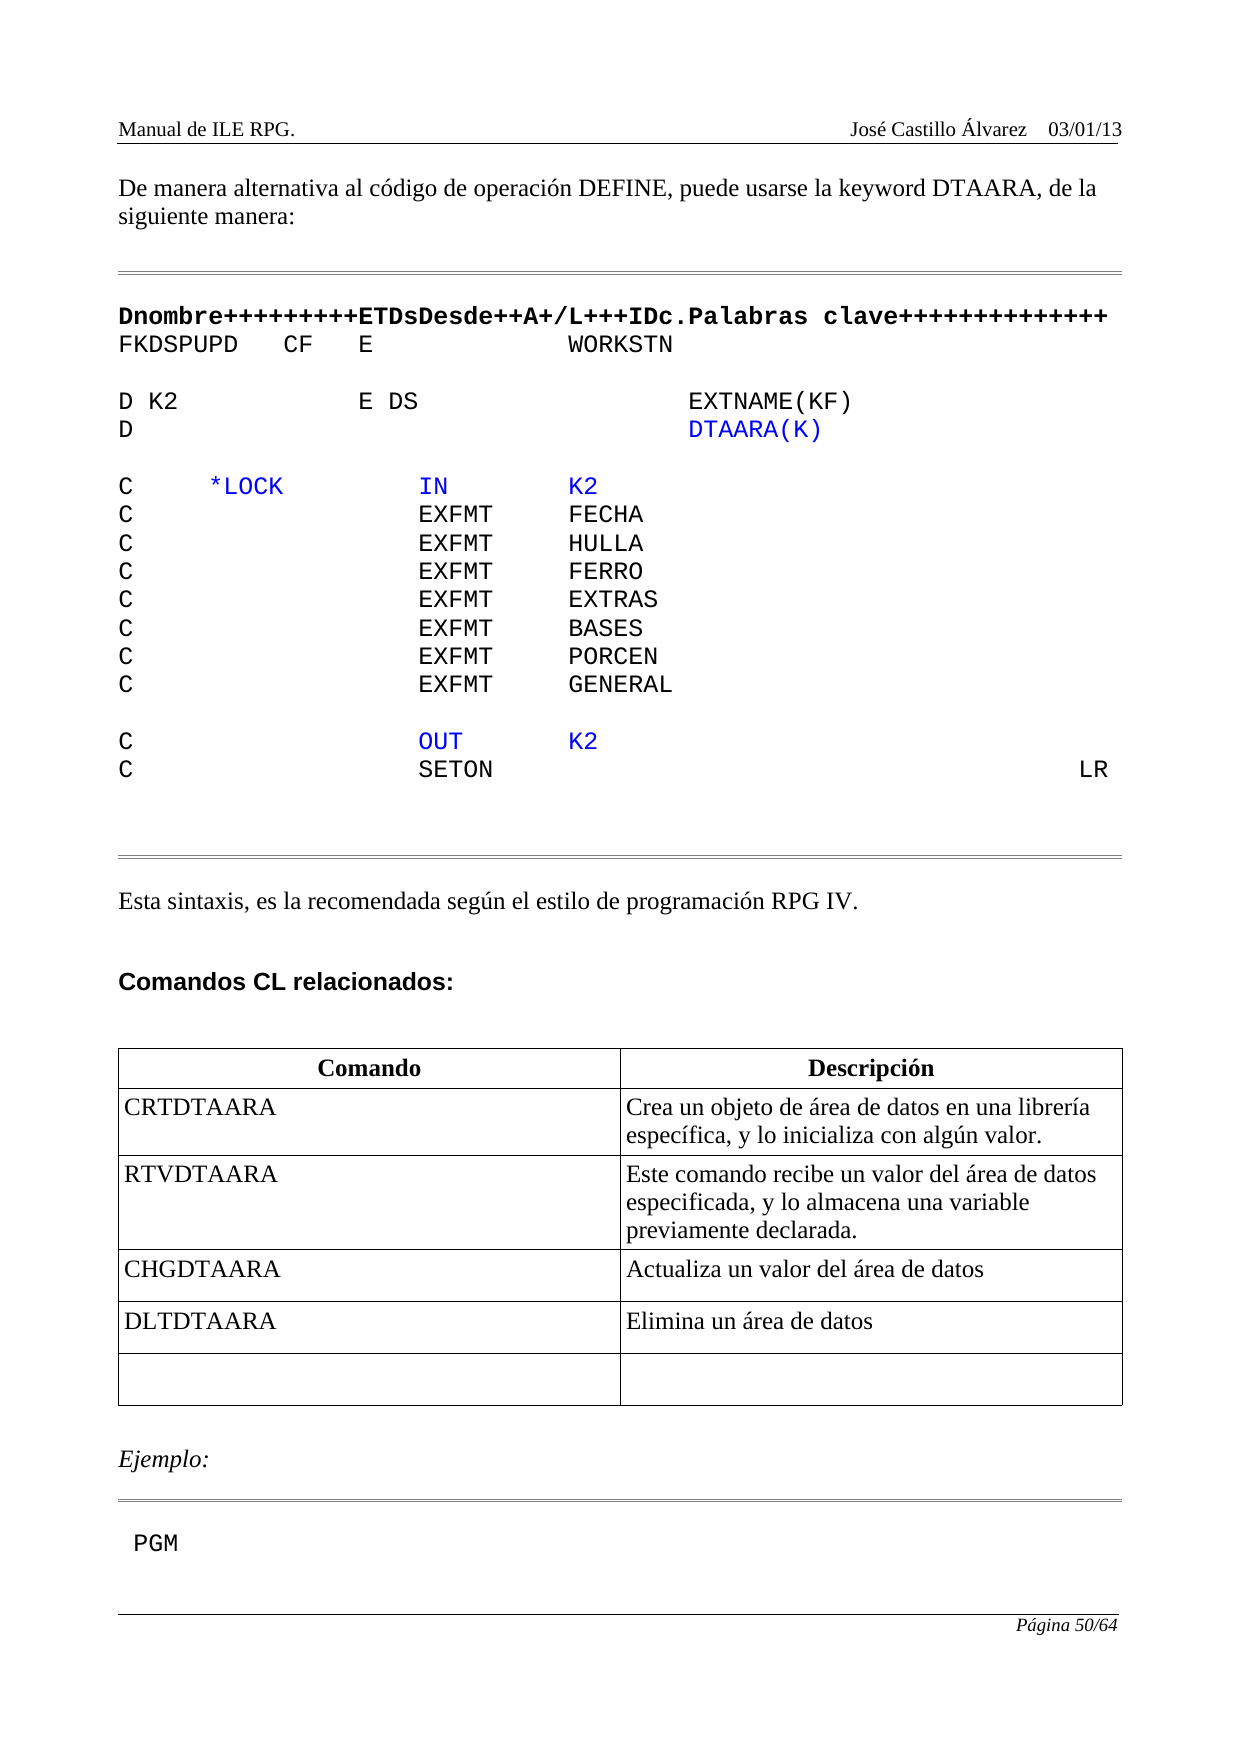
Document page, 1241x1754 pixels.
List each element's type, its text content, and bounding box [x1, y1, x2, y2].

table_cell DLTDTAARA [119, 1302, 620, 1353]
text Ejemplo: [118, 1445, 1122, 1472]
subtitle Comandos CL relacionados: [118, 968, 1122, 996]
text D DTAARA(K) [118, 417, 1122, 445]
text C OUT K2 [118, 728, 1122, 757]
text C EXFMT PORCEN [118, 643, 1122, 672]
text Dnombre+++++++++ETDsDesde++A+/L+++IDc.Palabras clave++++++++++++++ [118, 303, 1122, 332]
table_header Comando [119, 1049, 620, 1087]
text FKDSPUPD CF E WORKSTN [118, 332, 1122, 360]
table_cell [621, 1354, 1122, 1404]
table_header Descripción [621, 1049, 1122, 1087]
table_cell Este comando recibe un valor del área de datos especificada, y lo almacena una variable previamente declarada. [621, 1156, 1122, 1249]
text C SETON LR [118, 757, 1122, 785]
table_cell Elimina un área de datos [621, 1302, 1122, 1353]
text C EXFMT HULLA [118, 530, 1122, 558]
text De manera alternativa al código de operación DEFINE, puede usarse la keyword DTAARA, de la siguiente manera: [118, 174, 1122, 230]
text Esta sintaxis, es la recomendada según el estilo de programación RPG IV. [118, 887, 1122, 915]
text C EXFMT BASES [118, 615, 1122, 643]
text C EXFMT EXTRAS [118, 587, 1122, 615]
table_cell CHGDTAARA [119, 1250, 620, 1301]
table_cell [119, 1354, 620, 1404]
text PGM [118, 1531, 1122, 1559]
table_cell CRTDTAARA [119, 1089, 620, 1154]
text C *LOCK IN K2 [118, 473, 1122, 502]
text C EXFMT GENERAL [118, 672, 1122, 700]
table_cell Actualiza un valor del área de datos [621, 1250, 1122, 1301]
text C EXFMT FERRO [118, 558, 1122, 587]
table_cell RTVDTAARA [119, 1156, 620, 1249]
table_cell Crea un objeto de área de datos en una librería específica, y lo inicializa con algún valor. [621, 1089, 1122, 1154]
text D K2 E DS EXTNAME(KF) [118, 388, 1122, 417]
text C EXFMT FECHA [118, 502, 1122, 530]
